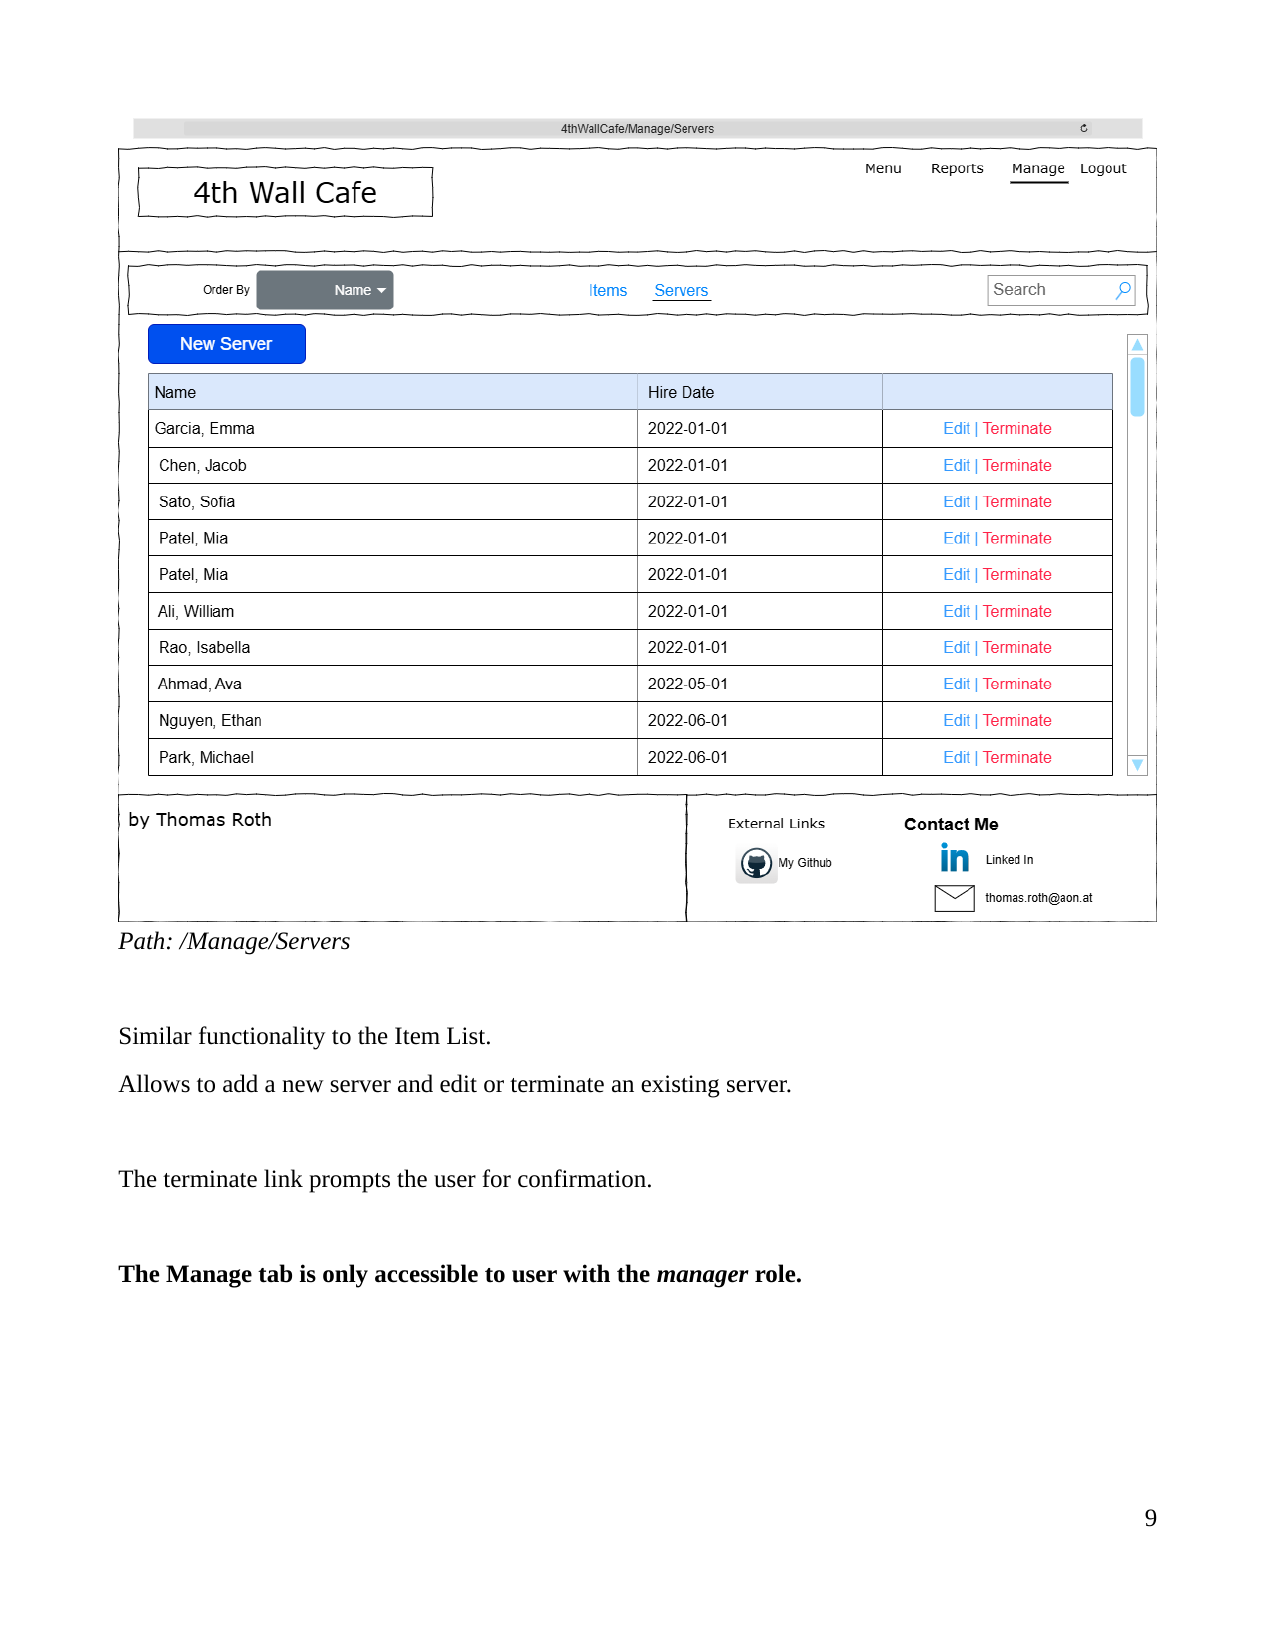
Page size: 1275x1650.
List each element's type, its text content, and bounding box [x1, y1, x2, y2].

text Path: /Manage/Servers [118, 922, 1157, 955]
text Similar functionality to the Item List. [118, 1021, 1157, 1050]
text The Manage tab is only accessible to user with the manager role. [118, 1259, 1157, 1288]
text Allows to add a new server and edit or terminate an existing server. [118, 1069, 1157, 1098]
text The terminate link prompts the user for confirmation. [118, 1164, 1157, 1193]
picture [118, 118, 1157, 922]
